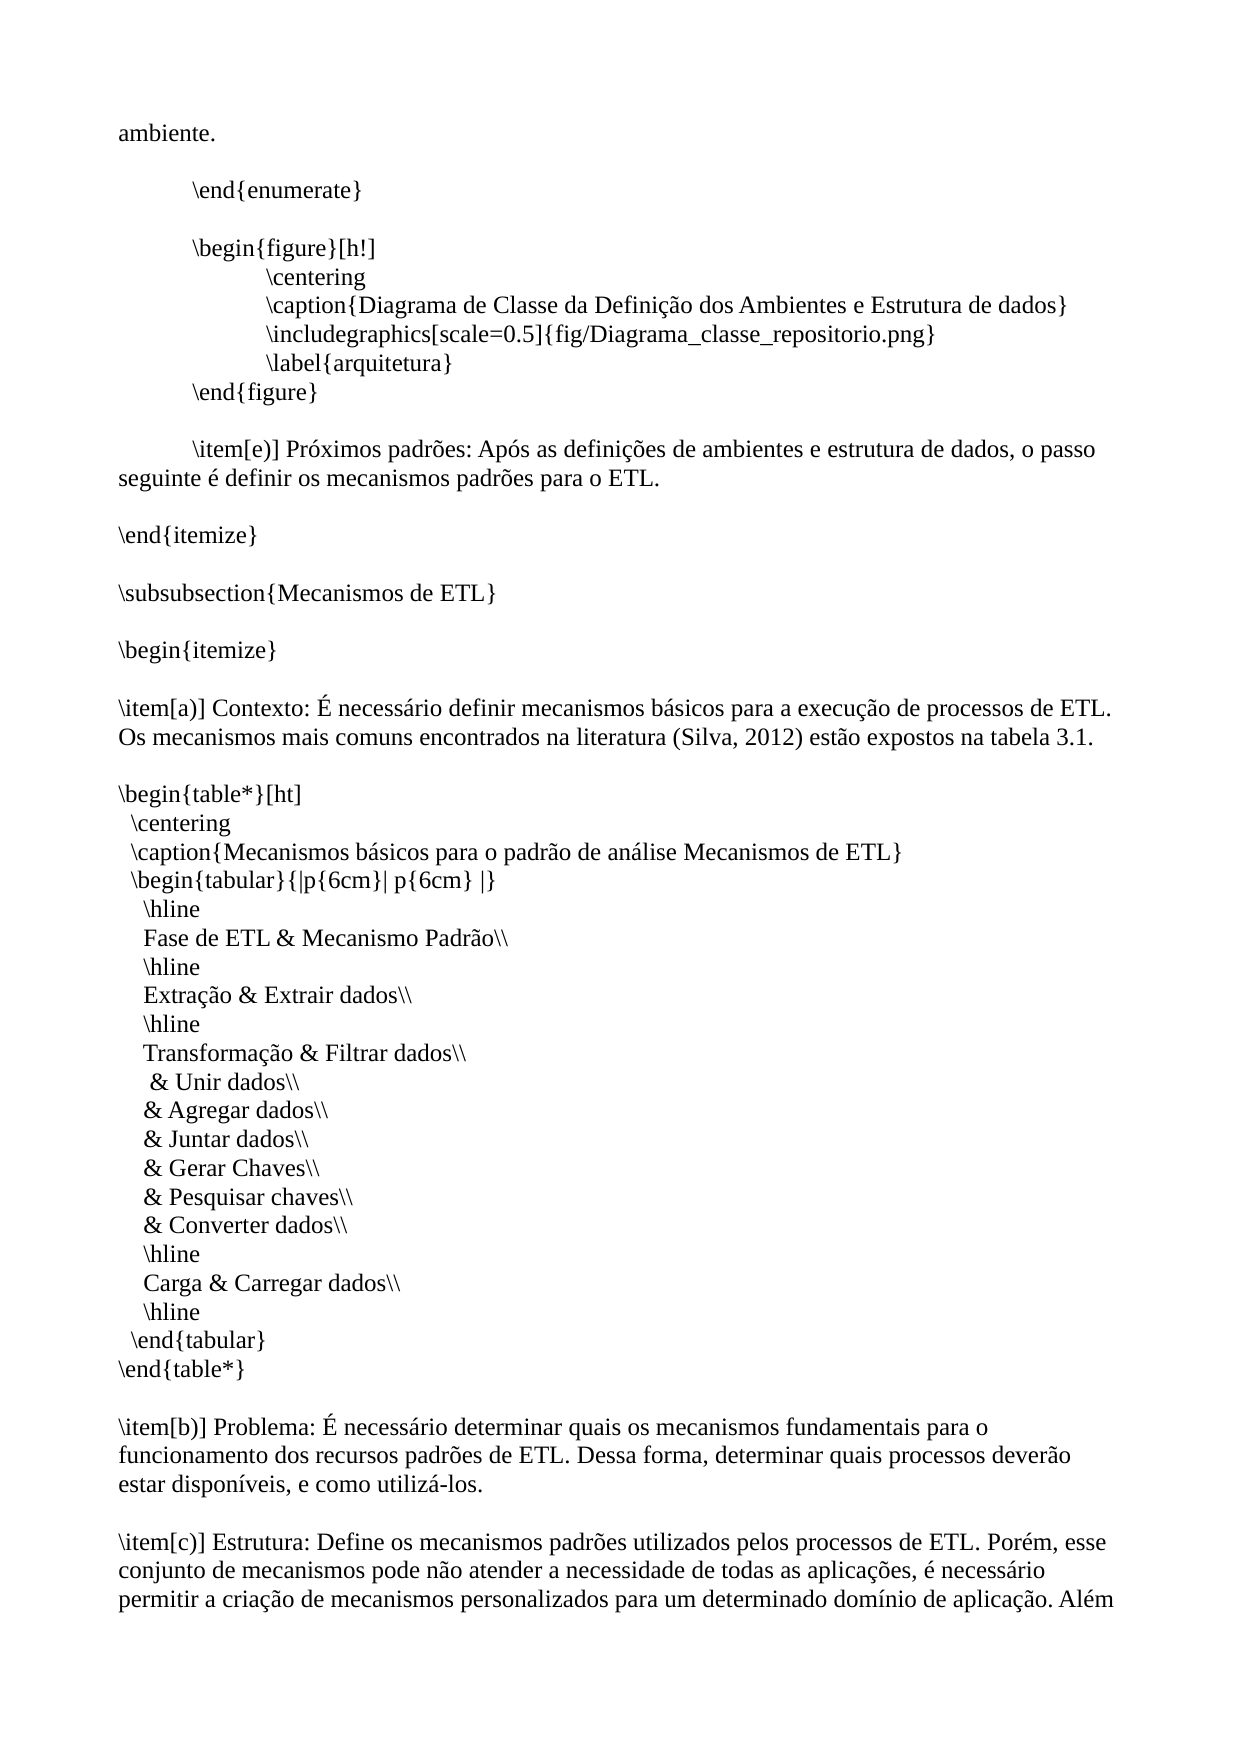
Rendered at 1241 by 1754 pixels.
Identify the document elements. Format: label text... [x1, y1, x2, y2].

text \end{table*} [118, 1354, 1122, 1383]
text \begin{tabular}{|p{6cm}| p{6cm} |} [118, 866, 1122, 894]
text \includegraphics[scale=0.5]{fig/Diagrama_classe_repositorio.png} [118, 319, 1122, 348]
text \begin{table*}[ht] [118, 779, 1122, 808]
text Extração & Extrair dados\\ [118, 981, 1122, 1009]
text \hline [118, 894, 1122, 923]
text \hline [118, 1009, 1122, 1038]
text \item[b)] Problema: É necessário determinar quais os mecanismos fundamentais para o funcionamento dos recursos padrões de ETL. Dessa forma, determinar quais processos deverão estar disponíveis, e como utilizá-los. [118, 1412, 1122, 1498]
text \begin{itemize} [118, 636, 1122, 664]
text & Converter dados\\ [118, 1211, 1122, 1239]
text \end{itemize} [118, 521, 1122, 549]
text \end{figure} [118, 377, 1122, 406]
text \hline [118, 1297, 1122, 1326]
text \end{tabular} [118, 1326, 1122, 1354]
text \centering [118, 808, 1122, 837]
text Transformação & Filtrar dados\\ [118, 1038, 1122, 1067]
text ambiente. [118, 118, 1122, 147]
text \caption{Diagrama de Classe da Definição dos Ambientes e Estrutura de dados} [118, 291, 1122, 319]
text \hline [118, 952, 1122, 981]
text & Agregar dados\\ [118, 1096, 1122, 1124]
text & Pesquisar chaves\\ [118, 1182, 1122, 1211]
text & Unir dados\\ [118, 1067, 1122, 1096]
text Carga & Carregar dados\\ [118, 1268, 1122, 1297]
text & Gerar Chaves\\ [118, 1153, 1122, 1182]
text \centering [118, 262, 1122, 291]
text \label{arquitetura} [118, 348, 1122, 377]
text \begin{figure}[h!] [118, 233, 1122, 262]
text \hline [118, 1239, 1122, 1268]
text \caption{Mecanismos básicos para o padrão de análise Mecanismos de ETL} [118, 837, 1122, 866]
text \item[a)] Contexto: É necessário definir mecanismos básicos para a execução de processos de ETL. Os mecanismos mais comuns encontrados na literatura (Silva, 2012) estão expostos na tabela 3.1. [118, 693, 1122, 751]
text & Juntar dados\\ [118, 1124, 1122, 1153]
text \end{enumerate} [118, 176, 1122, 204]
text Fase de ETL & Mecanismo Padrão\\ [118, 923, 1122, 952]
text \subsubsection{Mecanismos de ETL} [118, 578, 1122, 607]
text \item[c)] Estrutura: Define os mecanismos padrões utilizados pelos processos de ETL. Porém, esse conjunto de mecanismos pode não atender a necessidade de todas as aplicações, é necessário permitir a criação de mecanismos personalizados para um determinado domínio de aplicação. Além [118, 1527, 1122, 1613]
text \item[e)] Próximos padrões: Após as definições de ambientes e estrutura de dados, o passo seguinte é definir os mecanismos padrões para o ETL. [118, 434, 1122, 492]
